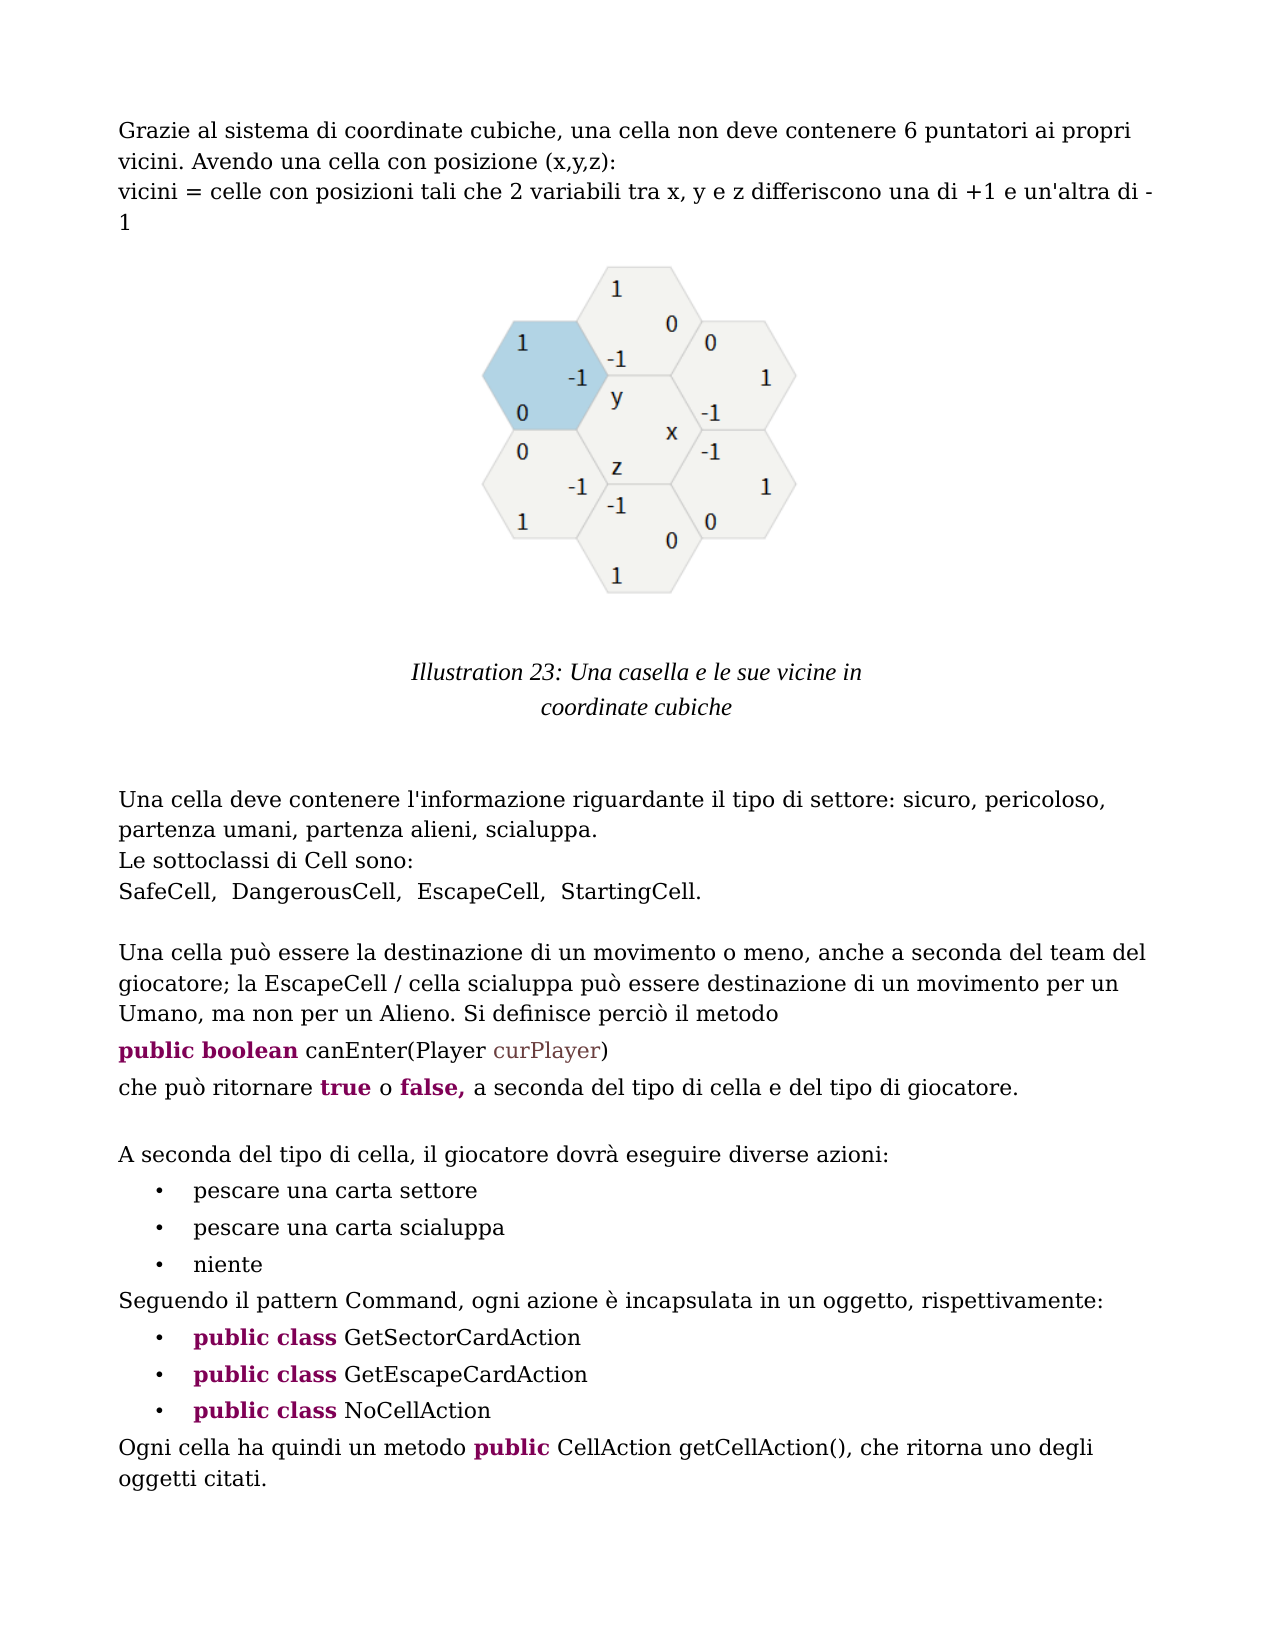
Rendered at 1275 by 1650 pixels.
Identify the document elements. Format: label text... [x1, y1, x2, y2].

picture [377, 253, 899, 605]
list pescare una carta settore [156, 1178, 1157, 1204]
list niente [156, 1252, 1157, 1277]
text Una cella deve contenere l'informazione riguardante il tipo di settore: sicuro, pericoloso, partenza umani, partenza alieni, scialuppa. [118, 787, 1157, 843]
text Le sottoclassi di Cell sono: [118, 848, 1157, 874]
text Una cella può essere la destinazione di un movimento o meno, anche a seconda del team del giocatore; la EscapeCell / cella scialuppa può essere destinazione di un movimento per un Umano, ma non per un Alieno. Si definisce perciò il metodo [118, 940, 1157, 1027]
list public class GetSectorCardAction [156, 1325, 1157, 1351]
text Ogni cella ha quindi un metodo public CellAction getCellAction(), che ritorna uno degli oggetti citati. [118, 1435, 1157, 1491]
text che può ritornare true o false, a seconda del tipo di cella e del tipo di giocatore. [118, 1074, 1157, 1100]
text SafeCell, DangerousCell, EscapeCell, StartingCell. [118, 879, 1157, 904]
text Seguendo il pattern Command, ogni azione è incapsulata in un oggetto, rispettivamente: [118, 1288, 1157, 1314]
list public class GetEscapeCardAction [156, 1362, 1157, 1387]
list pescare una carta scialuppa [156, 1215, 1157, 1241]
text A seconda del tipo di cella, il giocatore dovrà eseguire diverse azioni: [118, 1142, 1157, 1167]
text vicini = celle con posizioni tali che 2 variabili tra x, y e z differiscono una di +1 e un'altra di -1 [118, 179, 1157, 236]
text Grazie al sistema di coordinate cubiche, una cella non deve contenere 6 puntatori ai propri vicini. Avendo una cella con posizione (x,y,z): [118, 118, 1157, 174]
text public boolean canEnter(Player curPlayer) [118, 1038, 1157, 1063]
list public class NoCellAction [156, 1398, 1157, 1424]
text Illustration 23: Una casella e le sue vicine in coordinate cubiche [377, 657, 898, 721]
